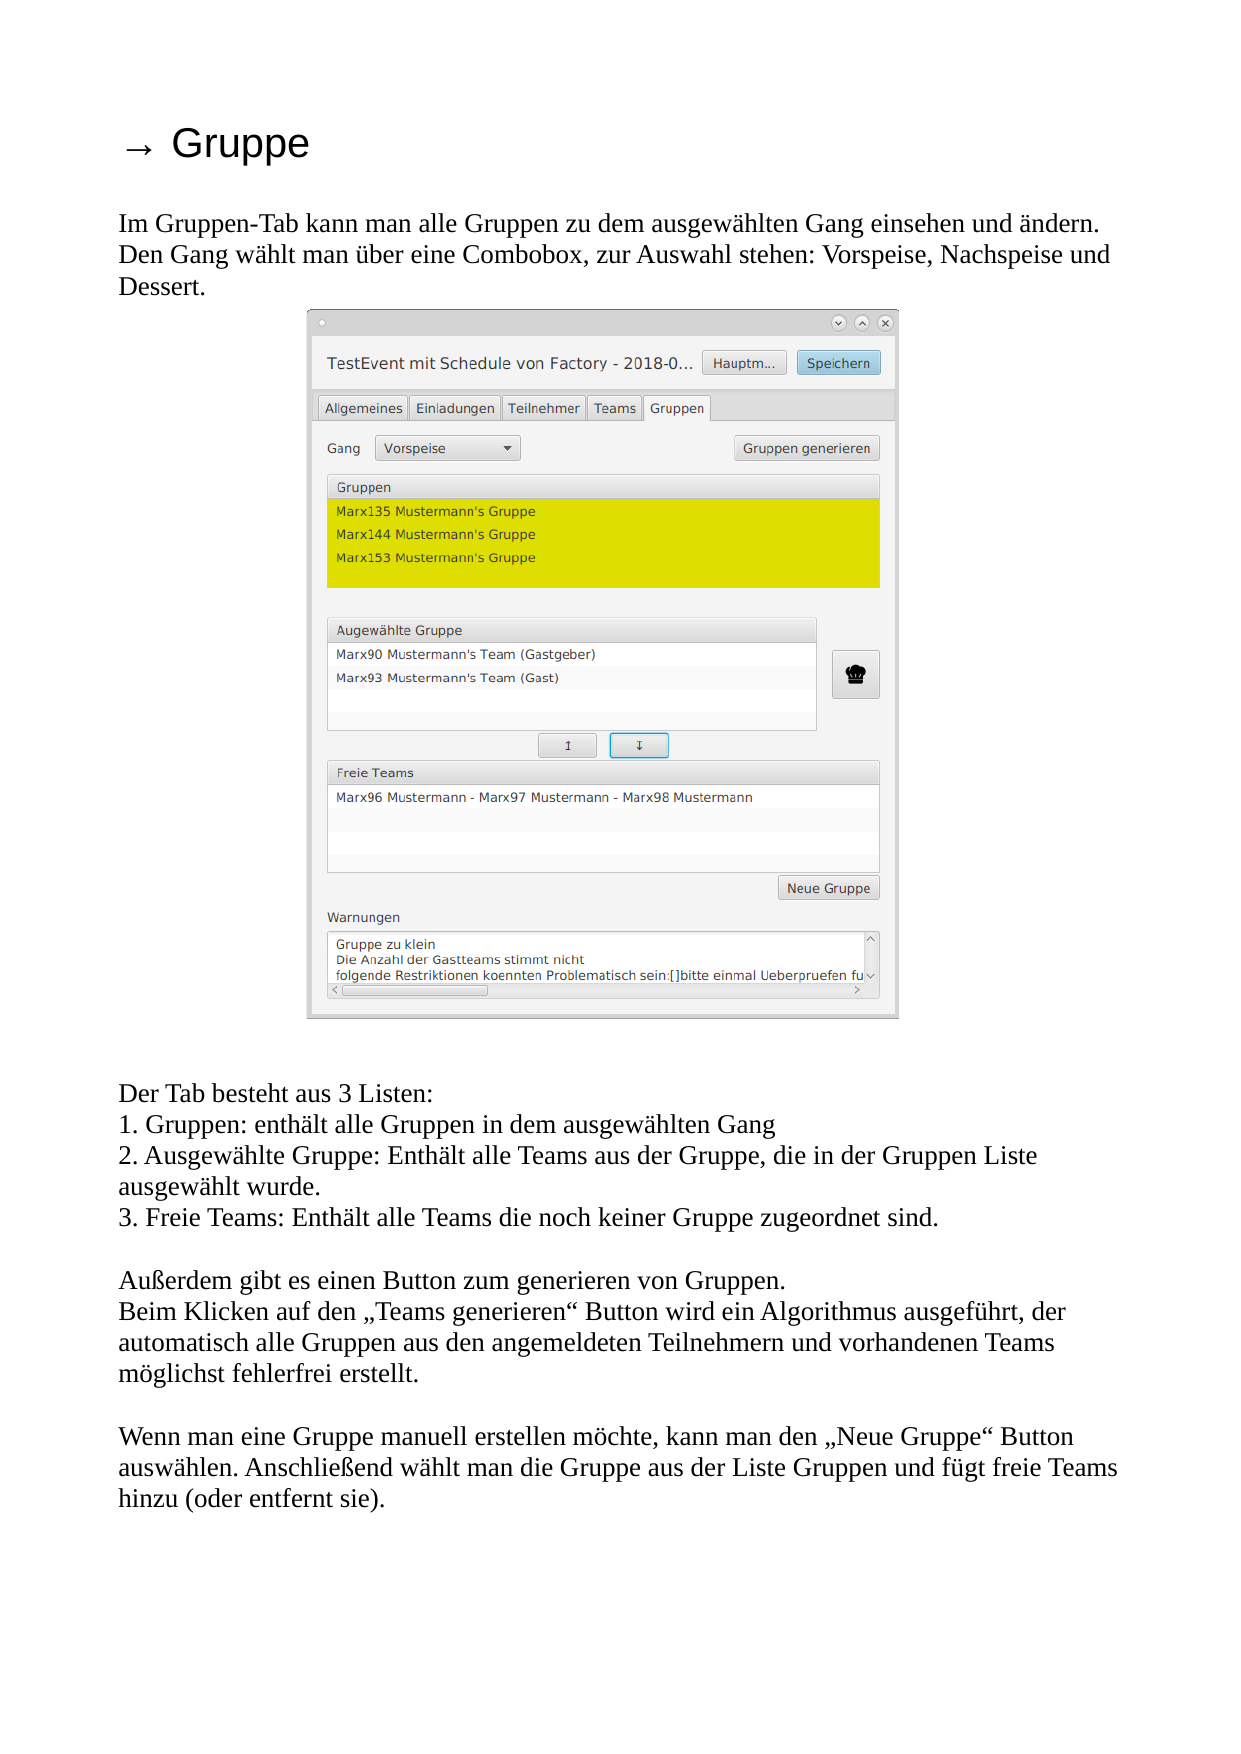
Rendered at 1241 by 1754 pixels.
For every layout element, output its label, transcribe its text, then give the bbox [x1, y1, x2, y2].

text 2. Ausgewählte Gruppe: Enthält alle Teams aus der Gruppe, die in der Gruppen Liste ausgewählt wurde. [118, 1139, 1122, 1202]
text Der Tab besteht aus 3 Listen: [118, 1077, 1122, 1108]
text Beim Klicken auf den „Teams generieren“ Button wird ein Algorithmus ausgeführt, der automatisch alle Gruppen aus den angemeldeten Teilnehmern und vorhandenen Teams möglichst fehlerfrei erstellt. [118, 1295, 1122, 1388]
text Den Gang wählt man über eine Combobox, zur Auswahl stehen: Vorspeise, Nachspeise und Dessert. [118, 238, 1122, 301]
text Im Gruppen-Tab kann man alle Gruppen zu dem ausgewählten Gang einsehen und ändern. [118, 207, 1122, 238]
text 3. Freie Teams: Enthält alle Teams die noch keiner Gruppe zugeordnet sind. [118, 1202, 1122, 1233]
subtitle → Gruppe [118, 118, 1122, 166]
text 1. Gruppen: enthält alle Gruppen in dem ausgewählten Gang [118, 1108, 1122, 1139]
text Außerdem gibt es einen Button zum generieren von Gruppen. [118, 1264, 1122, 1295]
text Wenn man eine Gruppe manuell erstellen möchte, kann man den „Neue Gruppe“ Button auswählen. Anschließend wählt man die Gruppe aus der Liste Gruppen und fügt freie Teams hinzu (oder entfernt sie). [118, 1419, 1122, 1513]
picture [306, 309, 899, 1019]
